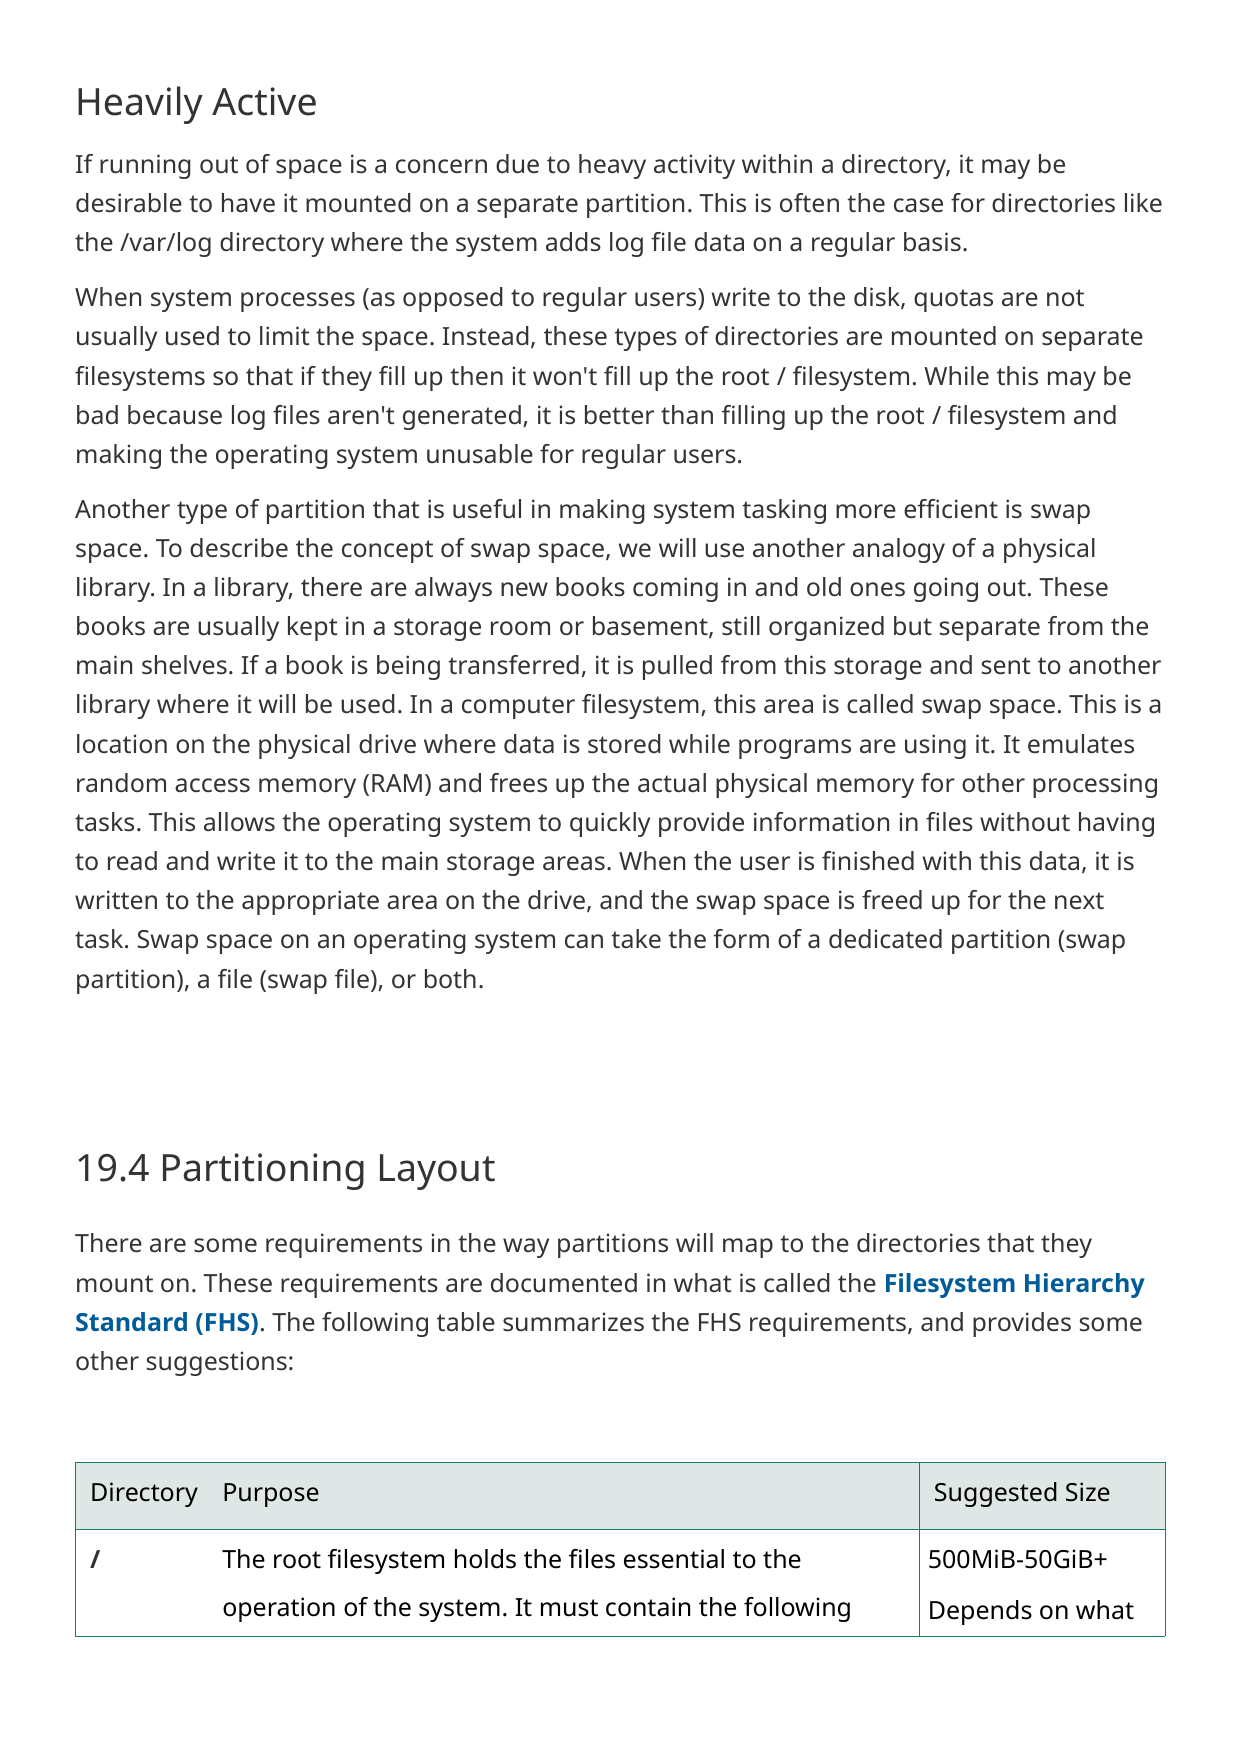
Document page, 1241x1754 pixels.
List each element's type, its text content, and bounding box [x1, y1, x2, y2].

table_cell / [76, 1530, 207, 1636]
table_header Directory [76, 1463, 207, 1529]
table_header Purpose [207, 1463, 919, 1529]
text There are some requirements in the way partitions will map to the directories that they mount on. These requirements are documented in what is called the Filesystem Hierarchy Standard (FHS). The following table summarizes the FHS requirements, and provides some other suggestions: [75, 1226, 1165, 1378]
text Another type of partition that is useful in making system tasking more efficient is swap space. To describe the concept of swap space, we will use another analogy of a physical library. In a library, there are always new books coming in and old ones going out. These books are usually kept in a storage room or basement, still organized but separate from the main shelves. If a book is being transferred, it is pulled from this storage and sent to another library where it will be used. In a computer filesystem, this area is called swap space. This is a location on the physical drive where data is stored while programs are using it. It emulates random access memory (RAM) and frees up the actual physical memory for other processing tasks. This allows the operating system to quickly provide information in files without having to read and write it to the main storage areas. When the user is finished with this data, it is written to the appropriate area on the drive, and the swap space is freed up for the next task. Swap space on an operating system can take the form of a dedicated partition (swap partition), a file (swap file), or both. [75, 491, 1165, 995]
text If running out of space is a concern due to heavy activity within a directory, it may be desirable to have it mounted on a separate partition. This is often the case for directories like the /var/log directory where the system adds log file data on a regular basis. [75, 147, 1165, 259]
subtitle Heavily Active [75, 75, 1165, 126]
text When system processes (as opposed to regular users) write to the disk, quotas are not usually used to limit the space. Instead, these types of directories are mounted on separate filesystems so that if they fill up then it won't fill up the root / filesystem. While this may be bad because log files aren't generated, it is better than filling up the root / filesystem and making the operating system unusable for regular users. [75, 280, 1165, 471]
table_cell 500MiB-50GiB+ Depends on what [920, 1530, 1165, 1636]
table_cell The root filesystem holds the files essential to the operation of the system. It must contain the following [207, 1530, 919, 1636]
subtitle 19.4 Partitioning Layout [75, 1141, 1165, 1192]
table_header Suggested Size [920, 1463, 1165, 1529]
